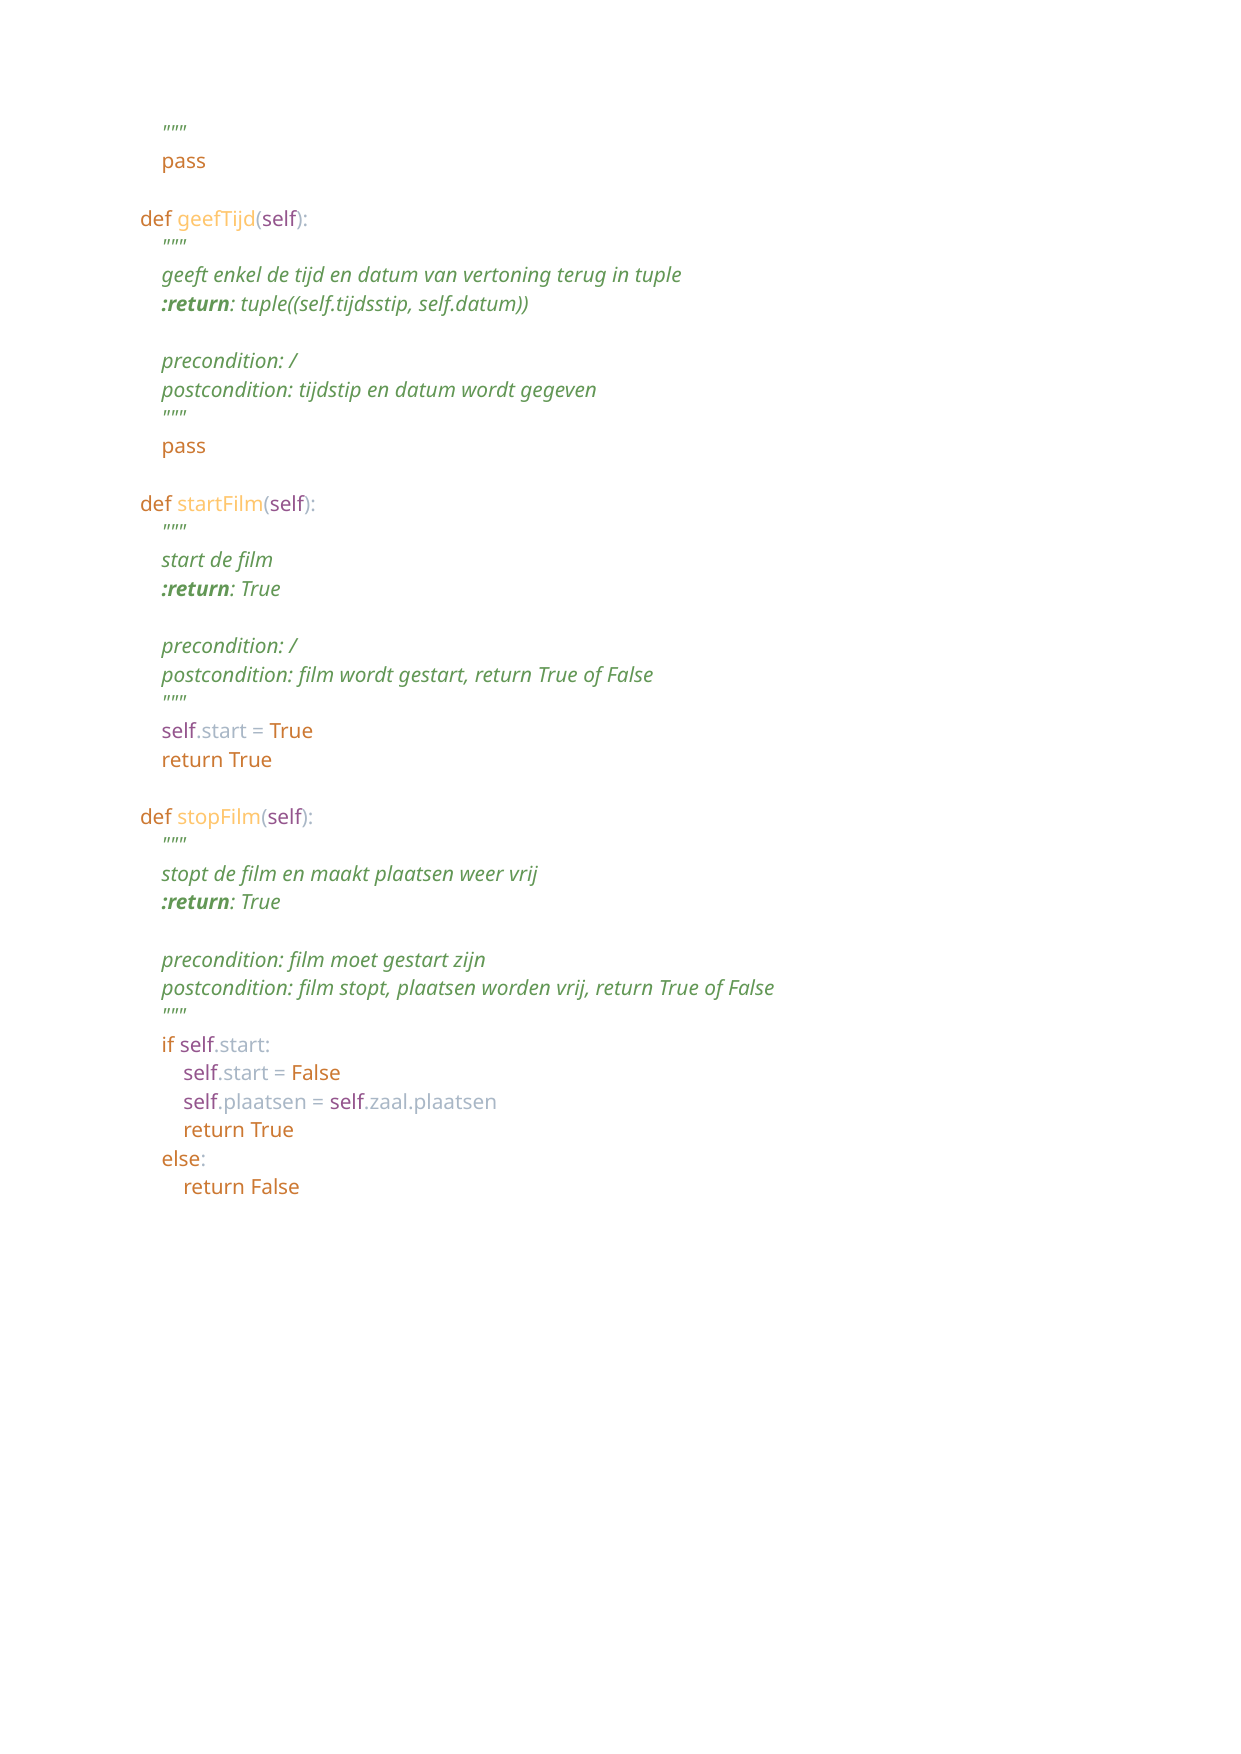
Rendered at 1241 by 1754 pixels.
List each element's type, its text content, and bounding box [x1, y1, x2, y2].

text """ pass def geefTijd(self): """ geeft enkel de tijd en datum van vertoning terug in tuple :return: tuple((self.tijdsstip, self.datum)) precondition: / postcondition: tijdstip en datum wordt gegeven """ pass def startFilm(self): """ start de film :return: True precondition: / postcondition: film wordt gestart, return True of False """ self.start = True return True def stopFilm(self): """ stopt de film en maakt plaatsen weer vrij :return: True precondition: film moet gestart zijn postcondition: film stopt, plaatsen worden vrij, return True of False """ if self.start: self.start = False self.plaatsen = self.zaal.plaatsen return True else: return False [118, 118, 1122, 1229]
